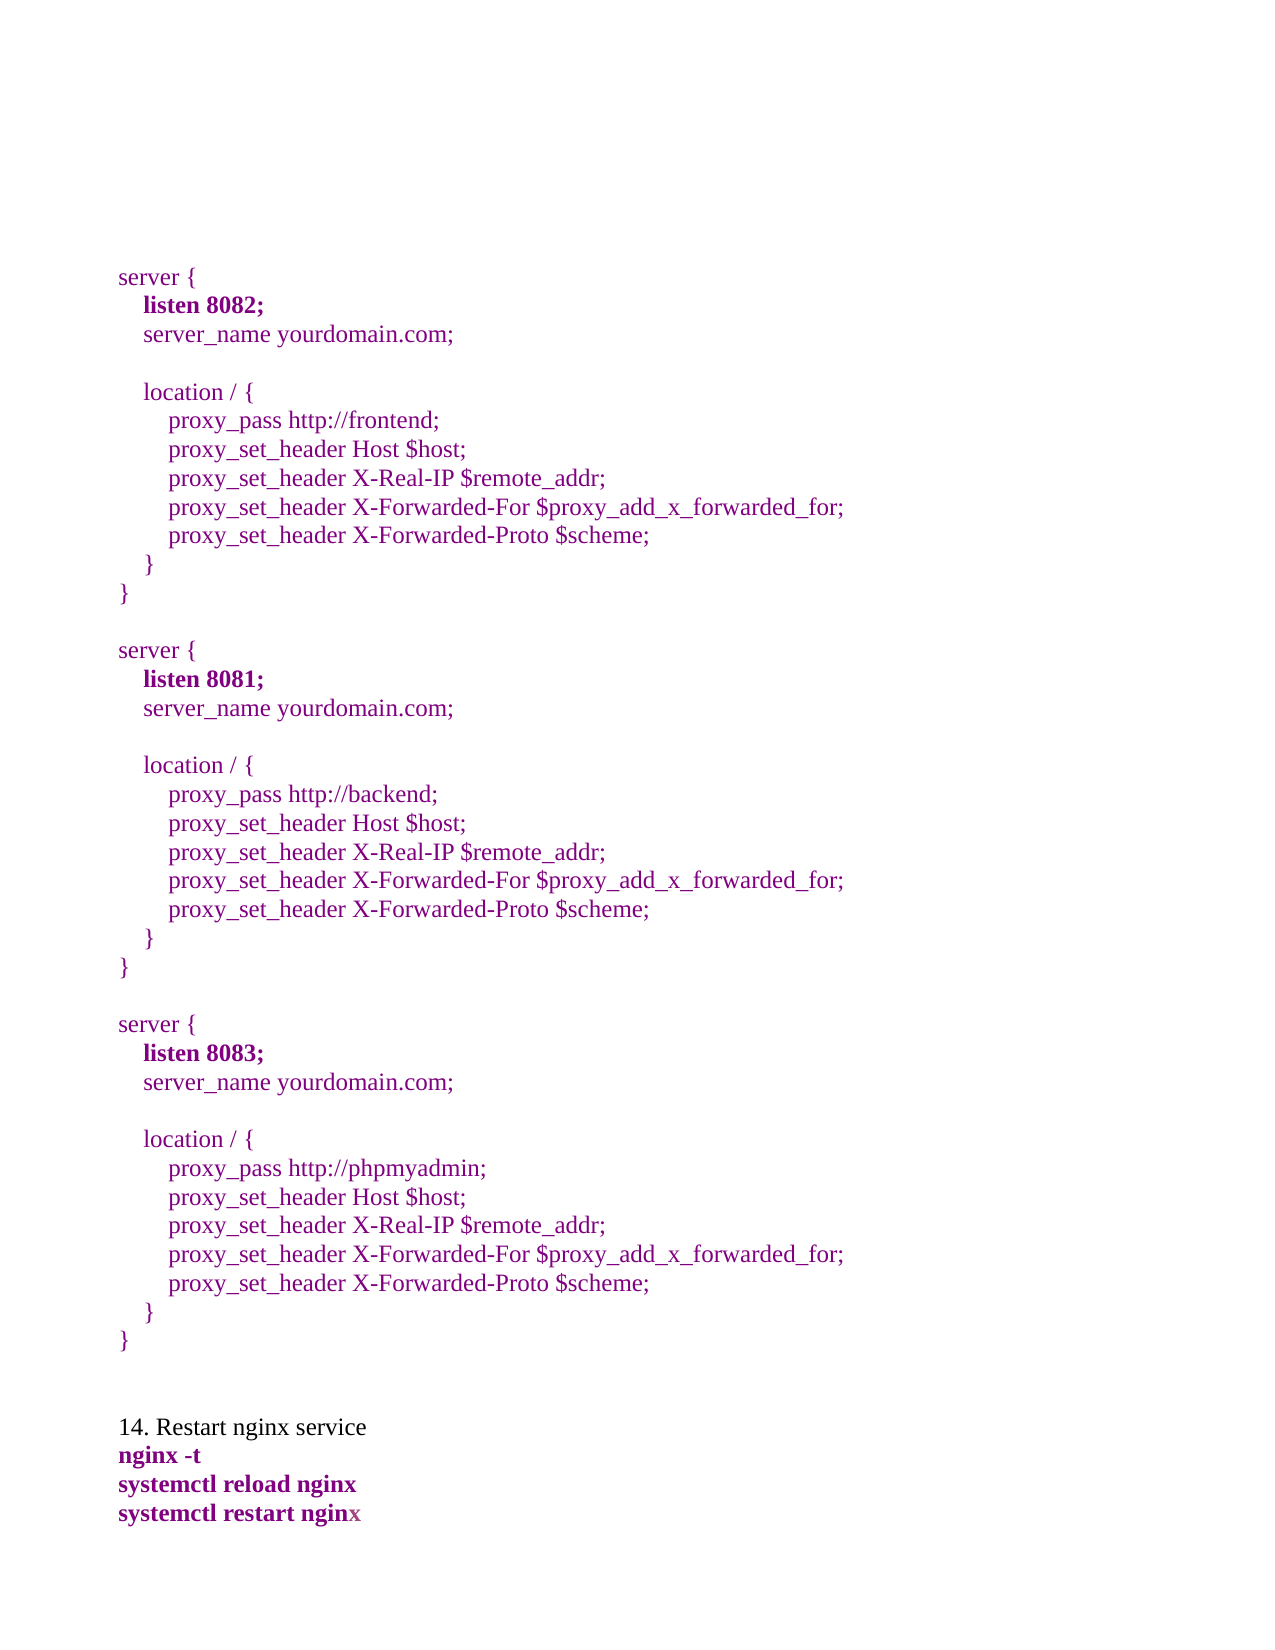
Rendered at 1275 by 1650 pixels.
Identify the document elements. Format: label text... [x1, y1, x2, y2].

text proxy_set_header X-Forwarded-Proto $scheme; [118, 521, 1157, 549]
text proxy_set_header Host $host; [118, 1182, 1157, 1211]
text } [118, 578, 1157, 607]
text proxy_pass http://backend; [118, 779, 1157, 808]
text 14. Restart nginx service [118, 1412, 1157, 1441]
text proxy_set_header X-Forwarded-Proto $scheme; [118, 1268, 1157, 1297]
text proxy_set_header Host $host; [118, 434, 1157, 463]
text nginx -t [118, 1441, 1157, 1469]
text server { [118, 1009, 1157, 1038]
text location / { [118, 751, 1157, 779]
text server_name yourdomain.com; [118, 693, 1157, 722]
text proxy_set_header X-Real-IP $remote_addr; [118, 1211, 1157, 1239]
text proxy_set_header X-Forwarded-For $proxy_add_x_forwarded_for; [118, 492, 1157, 521]
text } [118, 1297, 1157, 1326]
text proxy_pass http://frontend; [118, 406, 1157, 434]
text } [118, 952, 1157, 981]
text location / { [118, 1124, 1157, 1153]
text } [118, 1326, 1157, 1354]
text systemctl restart nginx [118, 1498, 1157, 1527]
text } [118, 549, 1157, 578]
text proxy_set_header X-Real-IP $remote_addr; [118, 463, 1157, 492]
text proxy_pass http://phpmyadmin; [118, 1153, 1157, 1182]
text proxy_set_header X-Real-IP $remote_addr; [118, 837, 1157, 866]
text systemctl reload nginx [118, 1469, 1157, 1498]
text proxy_set_header X-Forwarded-Proto $scheme; [118, 894, 1157, 923]
text location / { [118, 377, 1157, 406]
text proxy_set_header Host $host; [118, 808, 1157, 837]
text listen 8082; [118, 291, 1157, 319]
text server_name yourdomain.com; [118, 319, 1157, 348]
text server_name yourdomain.com; [118, 1067, 1157, 1096]
text listen 8083; [118, 1038, 1157, 1067]
text proxy_set_header X-Forwarded-For $proxy_add_x_forwarded_for; [118, 866, 1157, 894]
text server { [118, 636, 1157, 664]
text proxy_set_header X-Forwarded-For $proxy_add_x_forwarded_for; [118, 1239, 1157, 1268]
text } [118, 923, 1157, 952]
text server { [118, 262, 1157, 291]
text listen 8081; [118, 664, 1157, 693]
